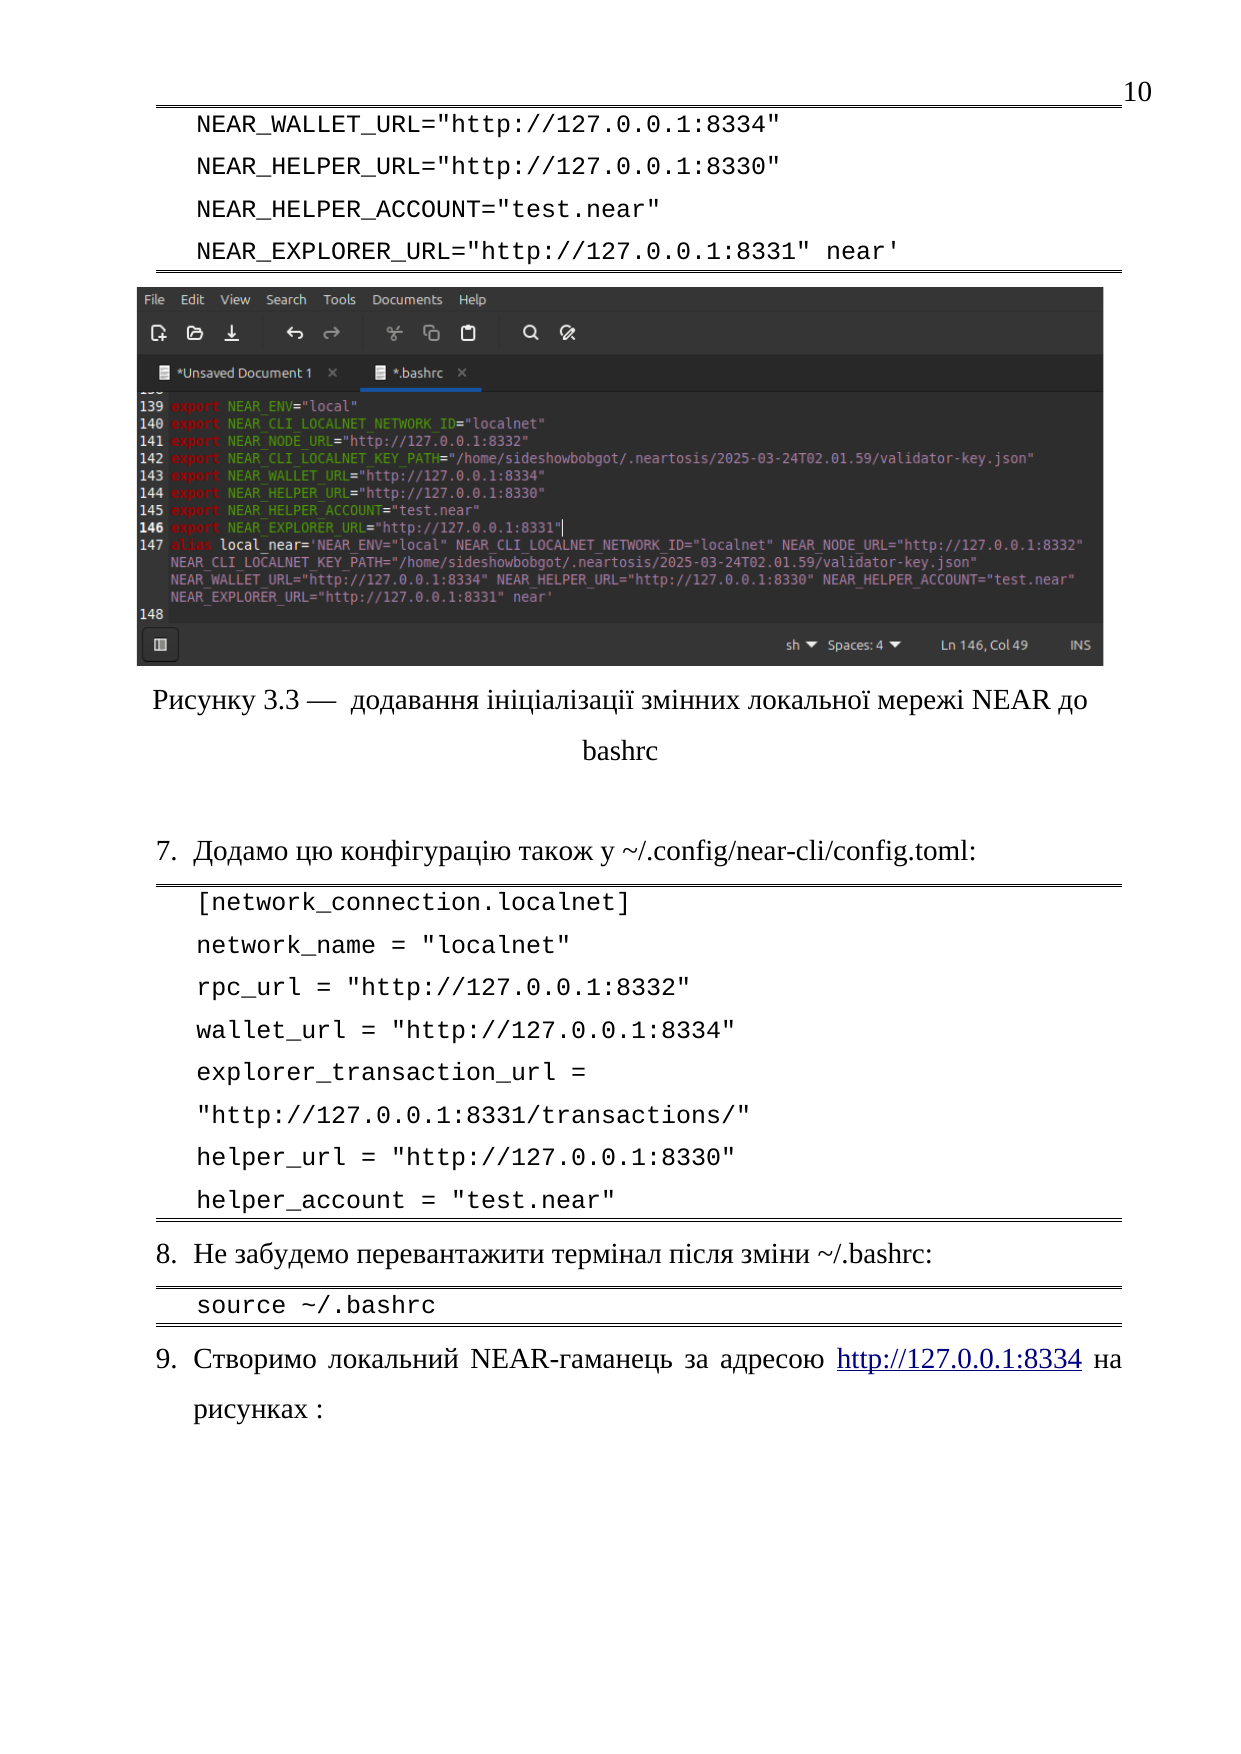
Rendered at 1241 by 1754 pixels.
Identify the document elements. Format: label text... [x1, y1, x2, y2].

list NEAR_WALLET_URL="http://127.0.0.1:8334" NEAR_HELPER_URL="http://127.0.0.1:8330" NEAR_HELPER_ACCOUNT="test.near" NEAR_EXPLORER_URL="http://127.0.0.1:8331" near' [156, 108, 1122, 270]
list Додамо цю конфігурацію також у ~/.config/near-cli/config.toml: [156, 833, 1122, 867]
list helper_url = "http://127.0.0.1:8330" [156, 1139, 1122, 1173]
picture [136, 287, 1104, 666]
list Не забудемо перевантажити термінал після зміни ~/.bashrc: [156, 1236, 1122, 1269]
list wallet_url = "http://127.0.0.1:8334" [156, 1011, 1122, 1046]
list [network_connection.localnet] [156, 887, 1122, 918]
list source ~/.bashrc [156, 1289, 1122, 1323]
list explorer_transaction_url = "http://127.0.0.1:8331/transactions/" [156, 1054, 1122, 1131]
list helper_account = "test.near" [156, 1181, 1122, 1218]
list Створимо локальний NEAR-гаманець за адресою http://127.0.0.1:8334 на рисунках : [156, 1341, 1122, 1424]
list Рисунку 3.3 — додавання ініціалізації змінних локальної мережі NEAR до bashrc [137, 666, 1103, 766]
list rpc_url = "http://127.0.0.1:8332" [156, 969, 1122, 1003]
list network_name = "localnet" [156, 926, 1122, 961]
